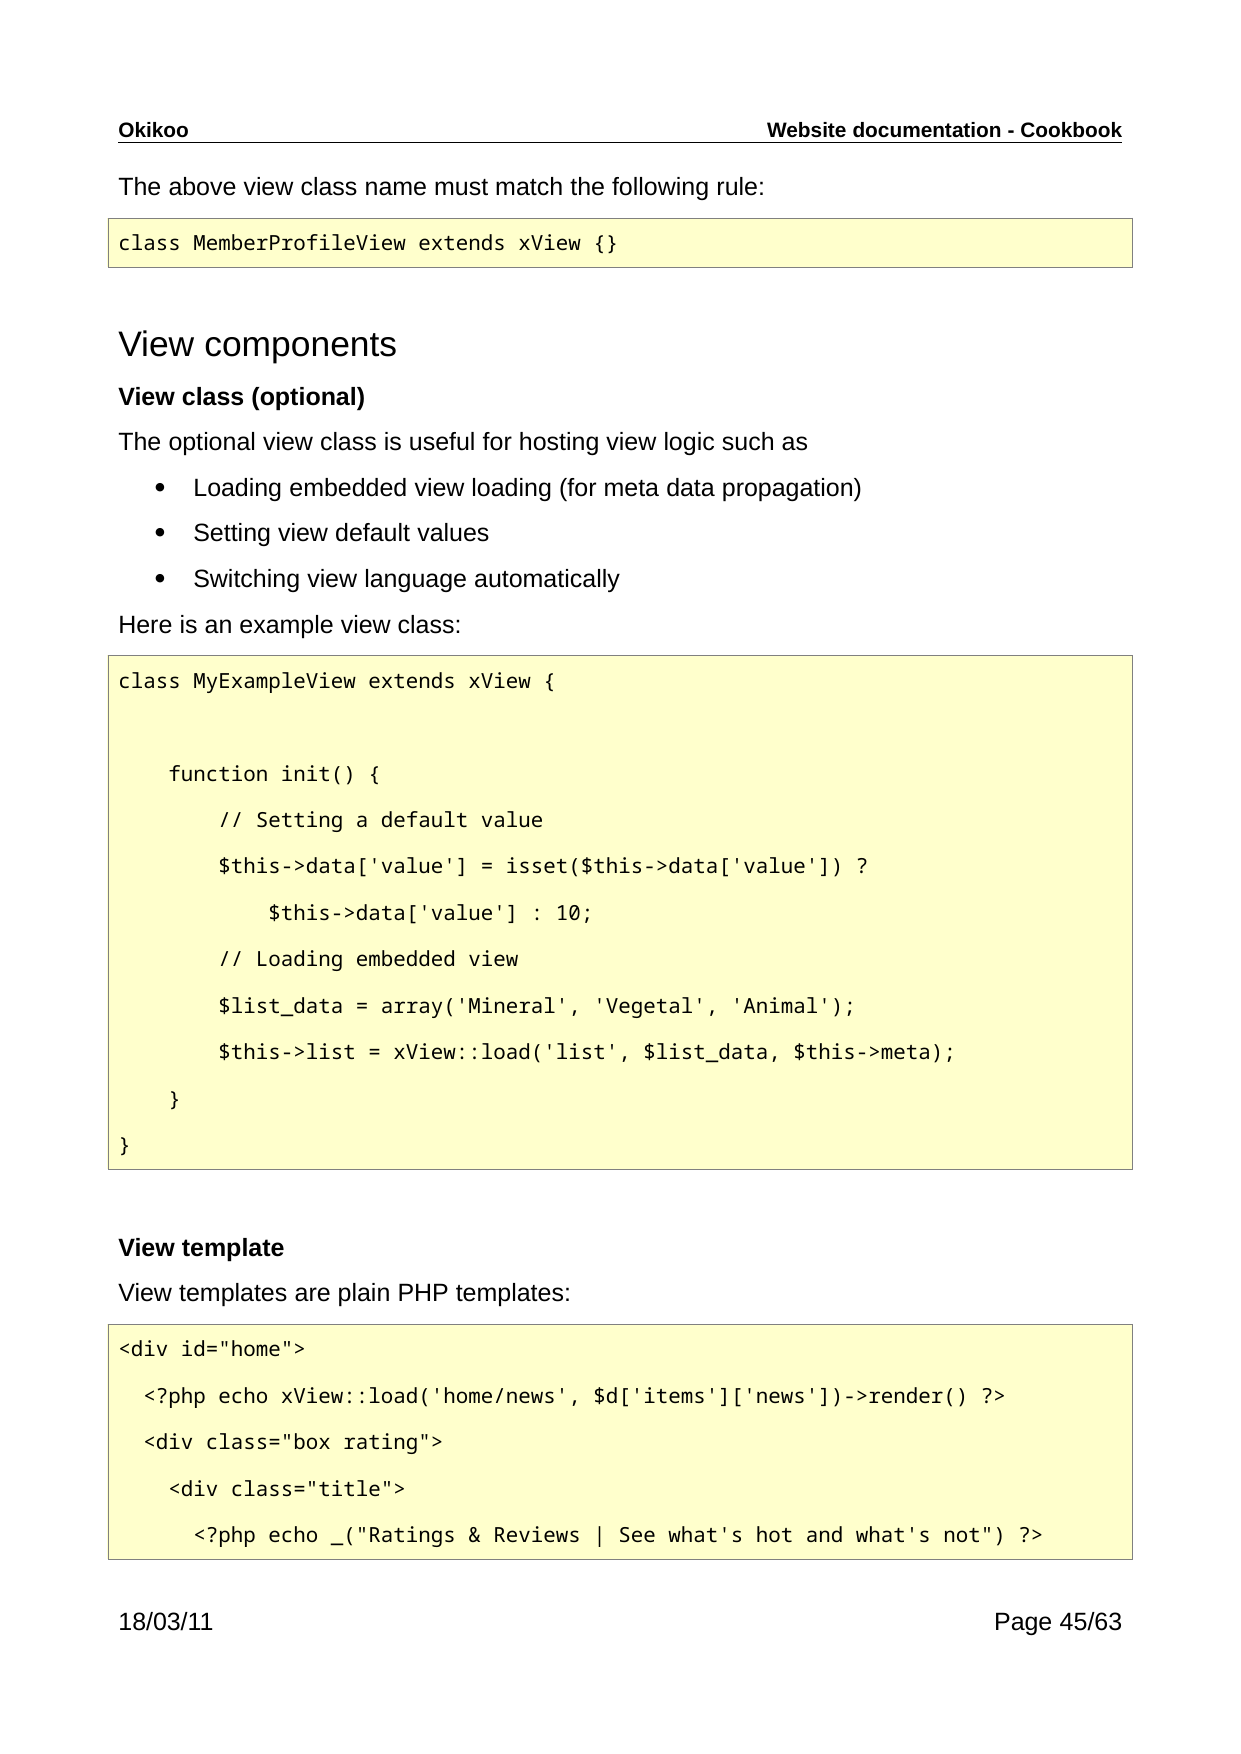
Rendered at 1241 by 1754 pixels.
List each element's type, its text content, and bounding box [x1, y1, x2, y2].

text The optional view class is useful for hosting view logic such as [118, 427, 1122, 456]
text $this->data['value'] : 10; [109, 887, 1132, 926]
list Loading embedded view loading (for meta data propagation) [156, 473, 1122, 502]
text $list_data = array('Mineral', 'Vegetal', 'Animal'); [109, 980, 1132, 1019]
text class MemberProfileView extends xView {} [109, 219, 1132, 267]
text } [109, 1120, 1132, 1169]
text $this->list = xView::load('list', $list_data, $this->meta); [109, 1027, 1132, 1066]
text <div id="home"> [109, 1325, 1132, 1363]
text Here is an example view class: [118, 609, 1122, 638]
text <?php echo _("Ratings & Reviews | See what's hot and what's not") ?> [109, 1510, 1132, 1559]
subtitle View components [118, 323, 1122, 364]
text function init() { [109, 748, 1132, 787]
text } [109, 1073, 1132, 1112]
text $this->data['value'] = isset($this->data['value']) ? [109, 841, 1132, 880]
text class MyExampleView extends xView { [109, 656, 1132, 694]
text // Setting a default value [109, 794, 1132, 833]
text <?php echo xView::load('home/news', $d['items']['news'])->render() ?> [109, 1370, 1132, 1409]
text <div class="box rating"> [109, 1417, 1132, 1456]
text View templates are plain PHP templates: [118, 1278, 1122, 1307]
text View template [118, 1233, 1122, 1262]
text The above view class name must match the following rule: [118, 172, 1122, 201]
text View class (optional) [118, 382, 1122, 410]
text <div class="title"> [109, 1463, 1132, 1502]
text // Loading embedded view [109, 934, 1132, 973]
list Setting view default values [156, 518, 1122, 547]
list Switching view language automatically [156, 564, 1122, 593]
